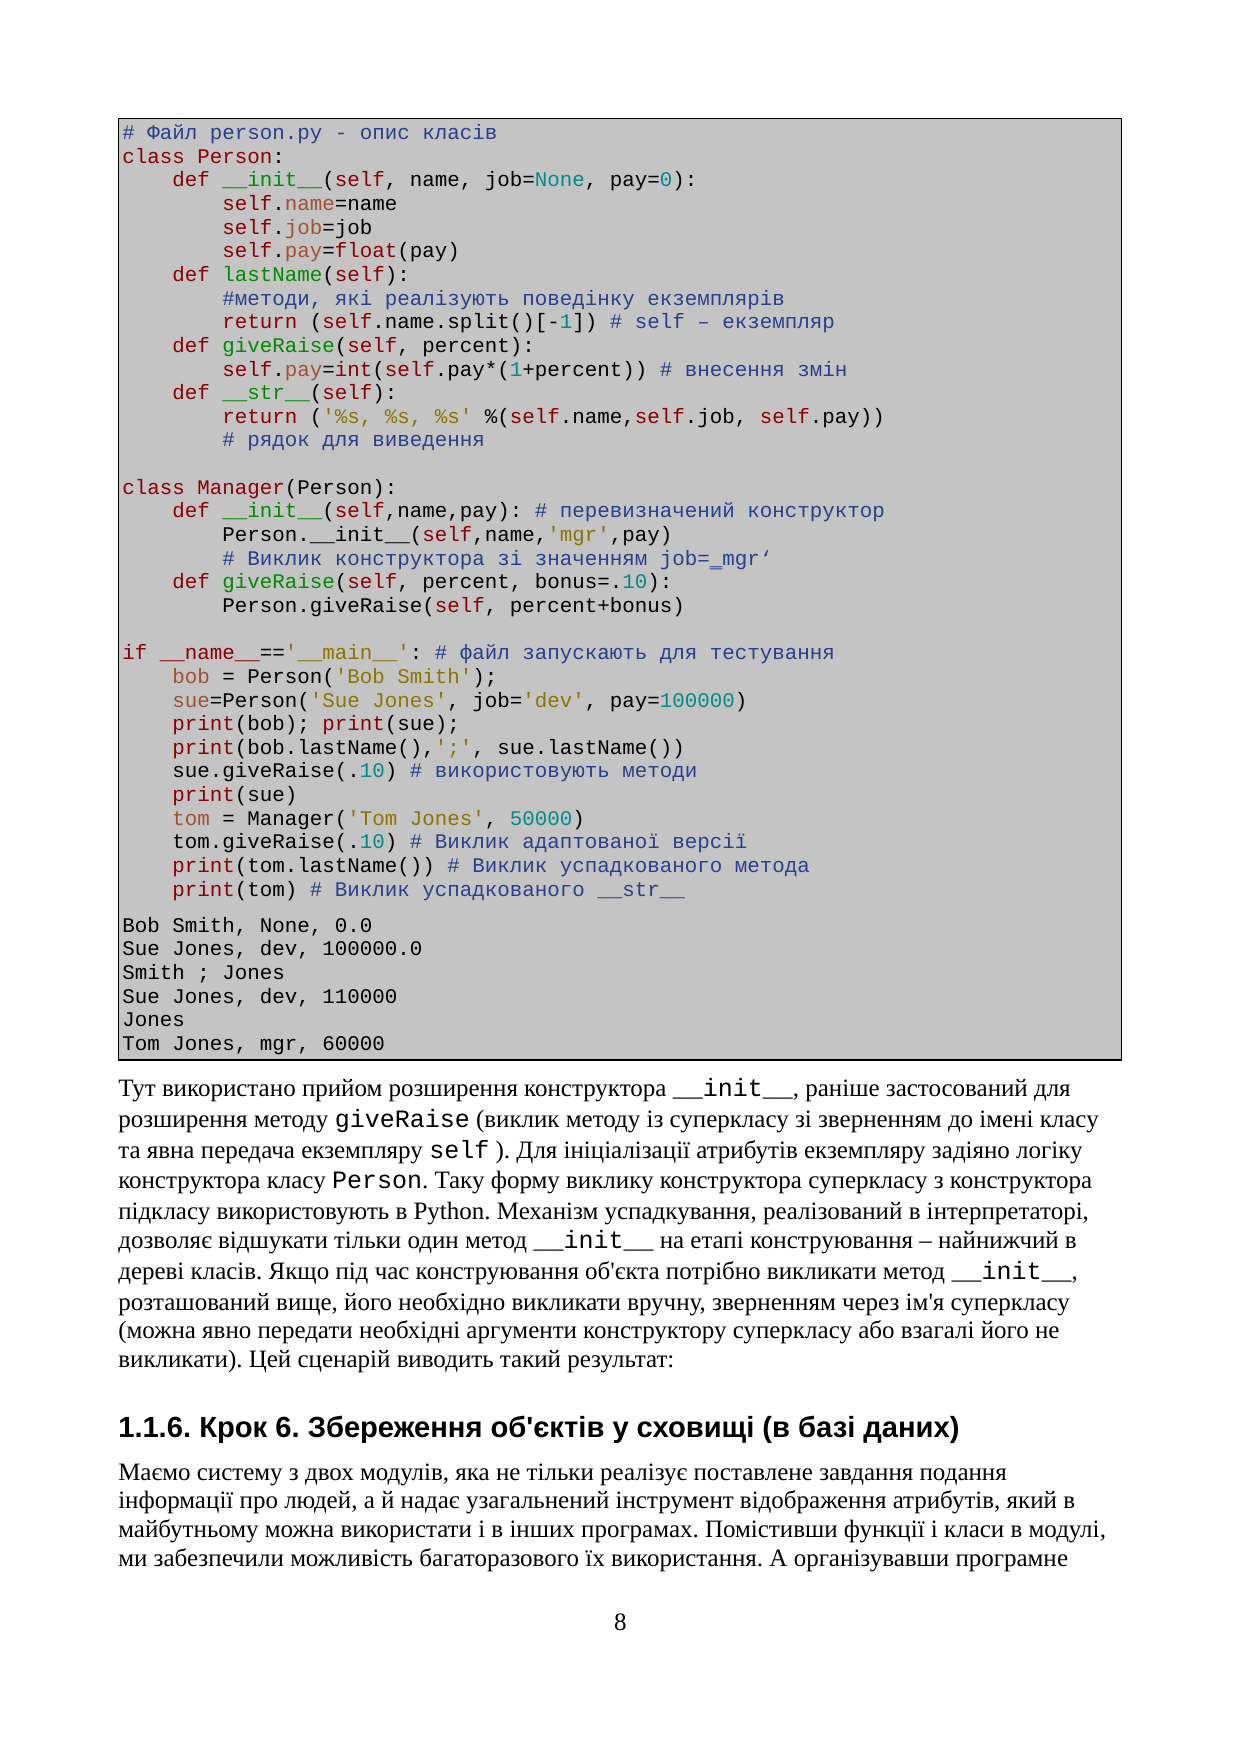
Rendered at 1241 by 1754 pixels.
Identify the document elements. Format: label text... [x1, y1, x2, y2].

subtitle Крок 6. Збереження об'єктів у сховищі (в базі даних) [118, 1411, 1122, 1444]
text def __init__(self, name, job=None, pay=0): [119, 165, 1121, 189]
text print(tom.lastName()) # Виклик успадкованого метода [119, 851, 1121, 875]
text Sue Jones, dev, 110000 [119, 982, 1121, 1005]
text # Виклик конструктора зі значенням job=‗mgr‘ [119, 544, 1121, 567]
text print(bob); print(sue); [119, 709, 1121, 733]
text sue=Person('Sue Jones', job='dev', pay=100000) [119, 686, 1121, 709]
text Sue Jones, dev, 100000.0 [119, 934, 1121, 958]
text Person.giveRaise(self, percent+bonus) [119, 591, 1121, 615]
text if __name__=='__main__': # файл запускають для тестування [119, 638, 1121, 662]
text # рядок для виведення [119, 426, 1121, 449]
text print(bob.lastName(),';', sue.lastName()) [119, 733, 1121, 757]
text def lastName(self): [119, 260, 1121, 284]
text print(tom) # Виклик успадкованого __str__ [119, 875, 1121, 902]
text return ('%s, %s, %s' %(self.name,self.job, self.pay)) [119, 402, 1121, 426]
text class Person: [119, 142, 1121, 165]
text self.pay=int(self.pay*(1+percent)) # внесення змін [119, 354, 1121, 378]
text class Manager(Person): [119, 473, 1121, 496]
text def giveRaise(self, percent): [119, 331, 1121, 354]
text Person.__init__(self,name,'mgr',pay) [119, 520, 1121, 544]
text self.name=name [119, 189, 1121, 213]
text Smith ; Jones [119, 958, 1121, 982]
text sue.giveRaise(.10) # використовують методи [119, 757, 1121, 780]
text self.job=job [119, 213, 1121, 236]
text Tom Jones, mgr, 60000 [119, 1029, 1121, 1059]
text Тут використано прийом розширення конструктора __init__, раніше застосований для розширення методу giveRaise (виклик методу із суперкласу зі зверненням до імені класу та явна передача екземпляру self ). Для ініціалізації атрибутів екземпляру задіяно логіку конструктора класу Person. Таку форму виклику конструктора суперкласу з конструктора підкласу використовують в Python. Механізм успадкування, реалізований в інтерпретаторі, дозволяє відшукати тільки один метод __init__ на етапі конструювання – найнижчий в дереві класів. Якщо під час конструювання об'єкта потрібно викликати метод __init__, розташований вище, його необхідно викликати вручну, зверненням через ім'я суперкласу (можна явно передати необхідні аргументи конструктору суперкласу або взагалі його не викликати). Цей сценарій виводить такий результат: [118, 1073, 1122, 1373]
text def __str__(self): [119, 378, 1121, 402]
text return (self.name.split()[-1]) # self – екземпляр [119, 307, 1121, 331]
text tom.giveRaise(.10) # Виклик адаптованої версії [119, 827, 1121, 851]
text print(sue) [119, 780, 1121, 804]
text tom = Manager('Tom Jones', 50000) [119, 804, 1121, 827]
text # Файл person.py - опис класів [119, 119, 1121, 142]
text bob = Person('Bob Smith'); [119, 662, 1121, 686]
text def giveRaise(self, percent, bonus=.10): [119, 567, 1121, 591]
text #методи, які реалізують поведінку екземплярів [119, 284, 1121, 307]
text Jones [119, 1005, 1121, 1029]
text Bob Smith, None, 0.0 [119, 911, 1121, 934]
text def __init__(self,name,pay): # перевизначений конструктор [119, 496, 1121, 520]
text Маємо систему з двох модулів, яка не тільки реалізує поставлене завдання подання інформації про людей, а й надає узагальнений інструмент відображення атрибутів, який в майбутньому можна використати і в інших програмах. Помістивши функції і класи в модулі, ми забезпечили можливість багаторазового їх використання. А організувавши програмне [118, 1457, 1122, 1572]
text self.pay=float(pay) [119, 236, 1121, 260]
